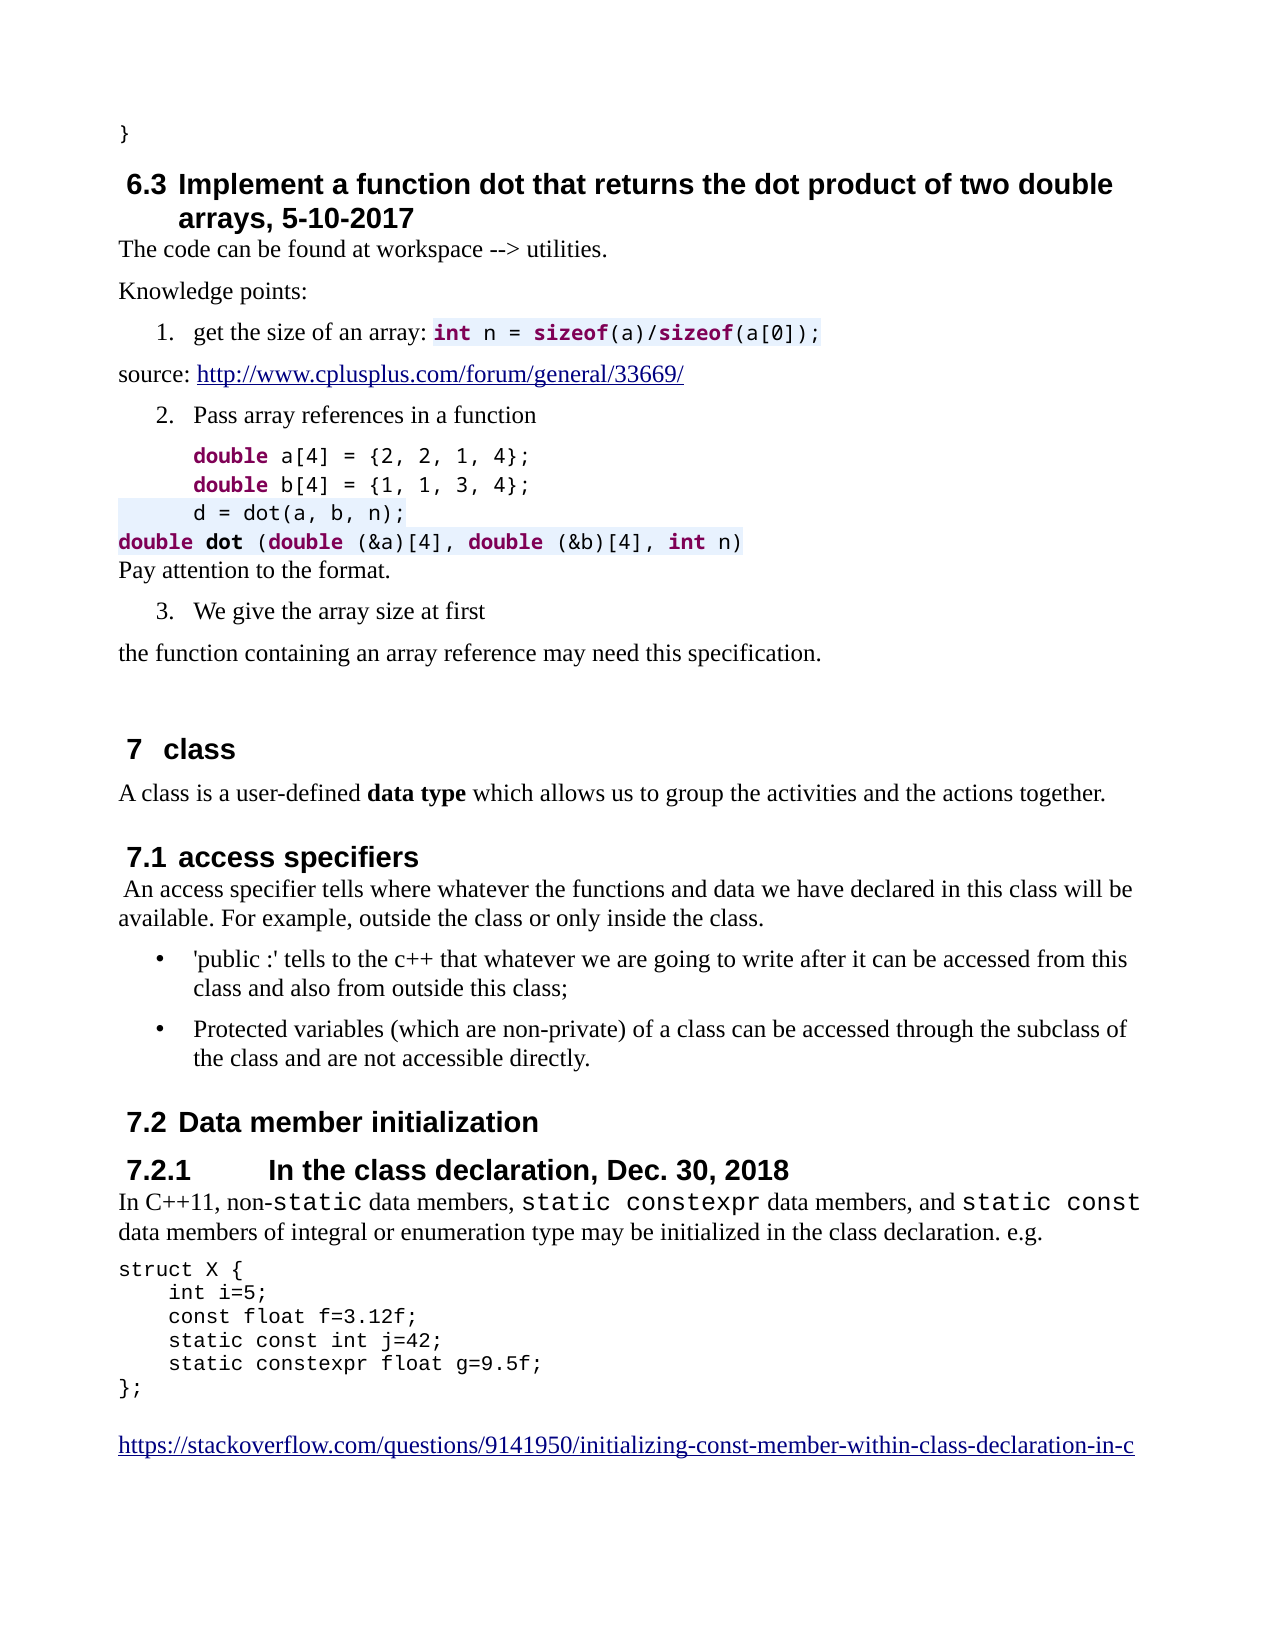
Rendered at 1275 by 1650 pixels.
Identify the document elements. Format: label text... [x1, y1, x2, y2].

text static const int j=42; [118, 1329, 1157, 1353]
text double dot (double (&a)[4], double (&b)[4], int n) [118, 527, 1157, 555]
subtitle Data member initialization [118, 1105, 1157, 1138]
list We give the array size at first [156, 596, 1157, 625]
text d = dot(a, b, n); [118, 498, 1157, 527]
subtitle access specifiers [118, 841, 1157, 874]
list 'public :' tells to the c++ that whatever we are going to write after it can be accessed from this class and also from outside this class; [156, 944, 1157, 1002]
list Protected variables (which are non-private) of a class can be accessed through the subclass of the class and are not accessible directly. [156, 1014, 1157, 1072]
text double a[4] = {2, 2, 1, 4}; [118, 441, 1157, 470]
text } [118, 118, 1157, 147]
text https://stackoverflow.com/questions/9141950/initializing-const-member-within-class-declaration-in-c [118, 1430, 1157, 1459]
list get the size of an array: int n = sizeof(a)/sizeof(a[0]); [156, 317, 1157, 346]
text const float f=3.12f; [118, 1306, 1157, 1329]
text }; [118, 1377, 1157, 1401]
text struct X { [118, 1259, 1157, 1282]
text static constexpr float g=9.5f; [118, 1353, 1157, 1377]
subtitle class [118, 732, 1157, 766]
text The code can be found at workspace --> utilities. [118, 234, 1157, 263]
text Pay attention to the format. [118, 555, 1157, 584]
text An access specifier tells where whatever the functions and data we have declared in this class will be available. For example, outside the class or only inside the class. [118, 874, 1157, 932]
list Pass array references in a function [156, 400, 1157, 429]
text the function containing an array reference may need this specification. [118, 638, 1157, 666]
subtitle Implement a function dot that returns the dot product of two double arrays, 5-10-2017 [118, 167, 1157, 234]
text A class is a user-defined data type which allows us to group the activities and the actions together. [118, 778, 1157, 807]
text In C++11, non-static data members, static constexpr data members, and static const data members of integral or enumeration type may be initialized in the class declaration. e.g. [118, 1187, 1157, 1246]
subtitle In the class declaration, Dec. 30, 2018 [118, 1153, 1157, 1187]
text Knowledge points: [118, 276, 1157, 304]
text int i=5; [118, 1282, 1157, 1306]
text source: http://www.cplusplus.com/forum/general/33669/ [118, 359, 1157, 388]
text double b[4] = {1, 1, 3, 4}; [118, 470, 1157, 498]
